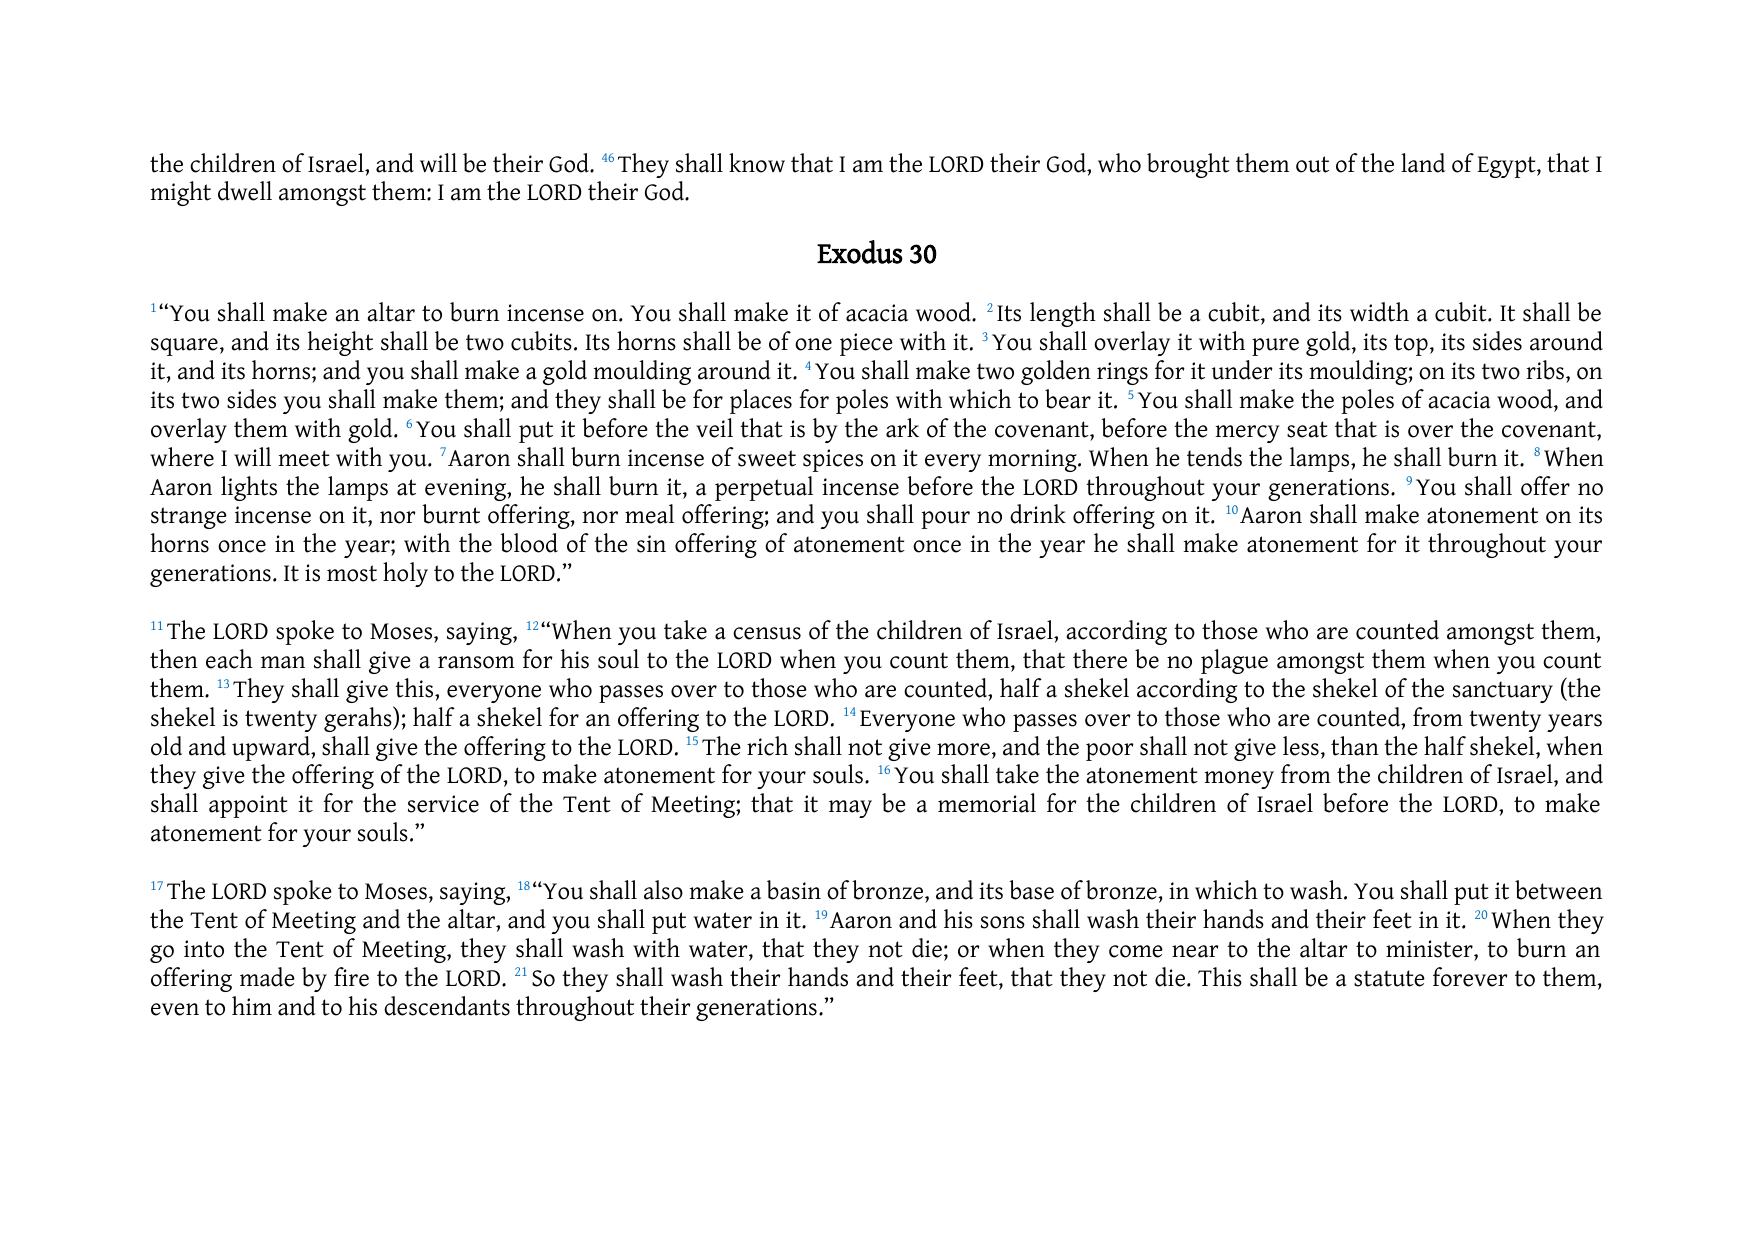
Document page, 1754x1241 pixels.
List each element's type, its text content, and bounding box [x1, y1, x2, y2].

text 11 The LORD spoke to Moses, saying, 12 “When you take a census of the children of Israel, according to those who are counted amongst them, then each man shall give a ransom for his soul to the LORD when you count them, that there be no plague amongst them when you count them. 13 They shall give this, everyone who passes over to those who are counted, half a shekel according to the shekel of the sanctuary (the shekel is twenty gerahs); half a shekel for an offering to the LORD. 14 Everyone who passes over to those who are counted, from twenty years old and upward, shall give the offering to the LORD. 15 The rich shall not give more, and the poor shall not give less, than the half shekel, when they give the offering of the LORD, to make atonement for your souls. 16 You shall take the atonement money from the children of Israel, and shall appoint it for the service of the Tent of Meeting; that it may be a memorial for the children of Israel before the LORD, to make atonement for your souls.” [150, 617, 1604, 848]
text 1 “You shall make an altar to burn incense on. You shall make it of acacia wood. 2 Its length shall be a cubit, and its width a cubit. It shall be square, and its height shall be two cubits. Its horns shall be of one piece with it. 3 You shall overlay it with pure gold, its top, its sides around it, and its horns; and you shall make a gold moulding around it. 4 You shall make two golden rings for it under its moulding; on its two ribs, on its two sides you shall make them; and they shall be for places for poles with which to bear it. 5 You shall make the poles of acacia wood, and overlay them with gold. 6 You shall put it before the veil that is by the ark of the covenant, before the mercy seat that is over the covenant, where I will meet with you. 7 Aaron shall burn incense of sweet spices on it every morning. When he tends the lamps, he shall burn it. 8 When Aaron lights the lamps at evening, he shall burn it, a perpetual incense before the LORD throughout your generations. 9 You shall offer no strange incense on it, nor burnt offering, nor meal offering; and you shall pour no drink offering on it. 10 Aaron shall make atonement on its horns once in the year; with the blood of the sin offering of atonement once in the year he shall make atonement for it throughout your generations. It is most holy to the LORD.” [150, 300, 1604, 588]
text Exodus 30 [150, 237, 1604, 271]
text 17 The LORD spoke to Moses, saying, 18 “You shall also make a basin of bronze, and its base of bronze, in which to wash. You shall put it between the Tent of Meeting and the altar, and you shall put water in it. 19 Aaron and his sons shall wash their hands and their feet in it. 20 When they go into the Tent of Meeting, they shall wash with water, that they not die; or when they come near to the altar to minister, to burn an offering made by fire to the LORD. 21 So they shall wash their hands and their feet, that they not die. This shall be a statute forever to them, even to him and to his descendants throughout their generations.” [150, 877, 1604, 1022]
text the children of Israel, and will be their God. 46 They shall know that I am the LORD their God, who brought them out of the land of Egypt, that I might dwell amongst them: I am the LORD their God. [150, 150, 1604, 208]
